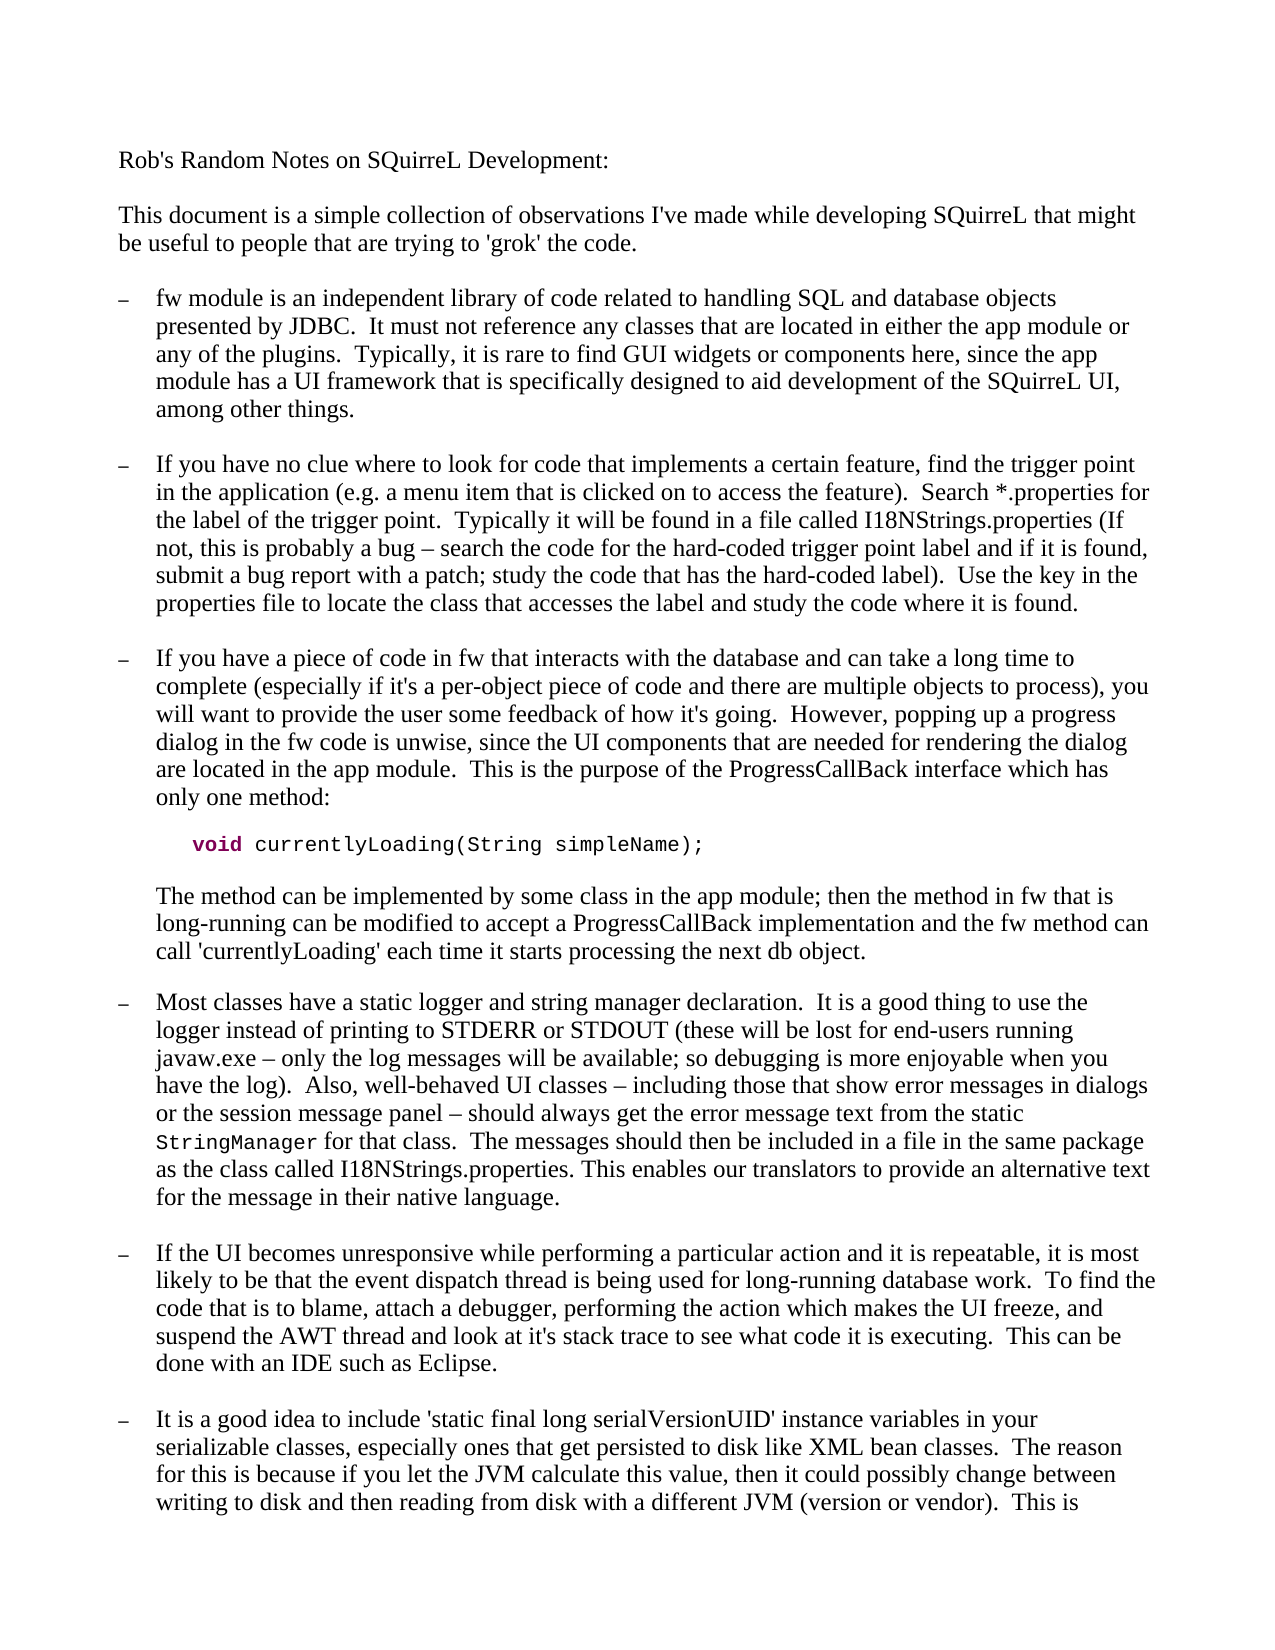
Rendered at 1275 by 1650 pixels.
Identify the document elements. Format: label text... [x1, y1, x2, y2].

list If the UI becomes unresponsive while performing a particular action and it is repeatable, it is most likely to be that the event dispatch thread is being used for long-running database work. To find the code that is to blame, attach a debugger, performing the action which makes the UI freeze, and suspend the AWT thread and look at it's stack trace to see what code it is executing. This can be done with an IDE such as Eclipse. [118, 1239, 1157, 1377]
list Most classes have a static logger and string manager declaration. It is a good thing to use the logger instead of printing to STDERR or STDOUT (these will be lost for end-users running javaw.exe – only the log messages will be available; so debugging is more enjoyable when you have the log). Also, well-behaved UI classes – including those that show error messages in dialogs or the session message panel – should always get the error message text from the static StringManager for that class. The messages should then be included in a file in the same package as the class called I18NStrings.properties. This enables our translators to provide an alternative text for the message in their native language. [118, 988, 1157, 1211]
list fw module is an independent library of code related to handling SQL and database objects presented by JDBC. It must not reference any classes that are located in either the app module or any of the plugins. Typically, it is rare to find GUI widgets or components here, since the app module has a UI framework that is specifically designed to aid development of the SQuirreL UI, among other things. [118, 284, 1157, 423]
text Rob's Random Notes on SQuirreL Development: [118, 146, 1157, 173]
list If you have no clue where to look for code that implements a certain feature, find the trigger point in the application (e.g. a menu item that is clicked on to access the feature). Search *.properties for the label of the trigger point. Typically it will be found in a file called I18NStrings.properties (If not, this is probably a bug – search the code for the hard-coded trigger point label and if it is found, submit a bug report with a patch; study the code that has the hard-coded label). Use the key in the properties file to locate the class that accesses the label and study the code where it is found. [118, 451, 1157, 617]
text void currentlyLoading(String simpleName); [118, 834, 1157, 858]
list If you have a piece of code in fw that interacts with the database and can take a long time to complete (especially if it's a per-object piece of code and there are multiple objects to process), you will want to provide the user some feedback of how it's going. However, popping up a progress dialog in the fw code is unwise, since the UI components that are needed for rendering the dialog are located in the app module. This is the purpose of the ProgressCallBack interface which has only one method: [118, 644, 1157, 811]
list It is a good idea to include 'static final long serialVersionUID' instance variables in your serializable classes, especially ones that get persisted to disk like XML bean classes. The reason for this is because if you let the JVM calculate this value, then it could possibly change between writing to disk and then reading from disk with a different JVM (version or vendor). This is [118, 1405, 1157, 1516]
text The method can be implemented by some class in the app module; then the method in fw that is long-running can be modified to accept a ProgressCallBack implementation and the fw method can call 'currentlyLoading' each time it starts processing the next db object. [156, 882, 1157, 965]
text This document is a simple collection of observations I've made while developing SQuirreL that might be useful to people that are trying to 'grok' the code. [118, 201, 1157, 257]
